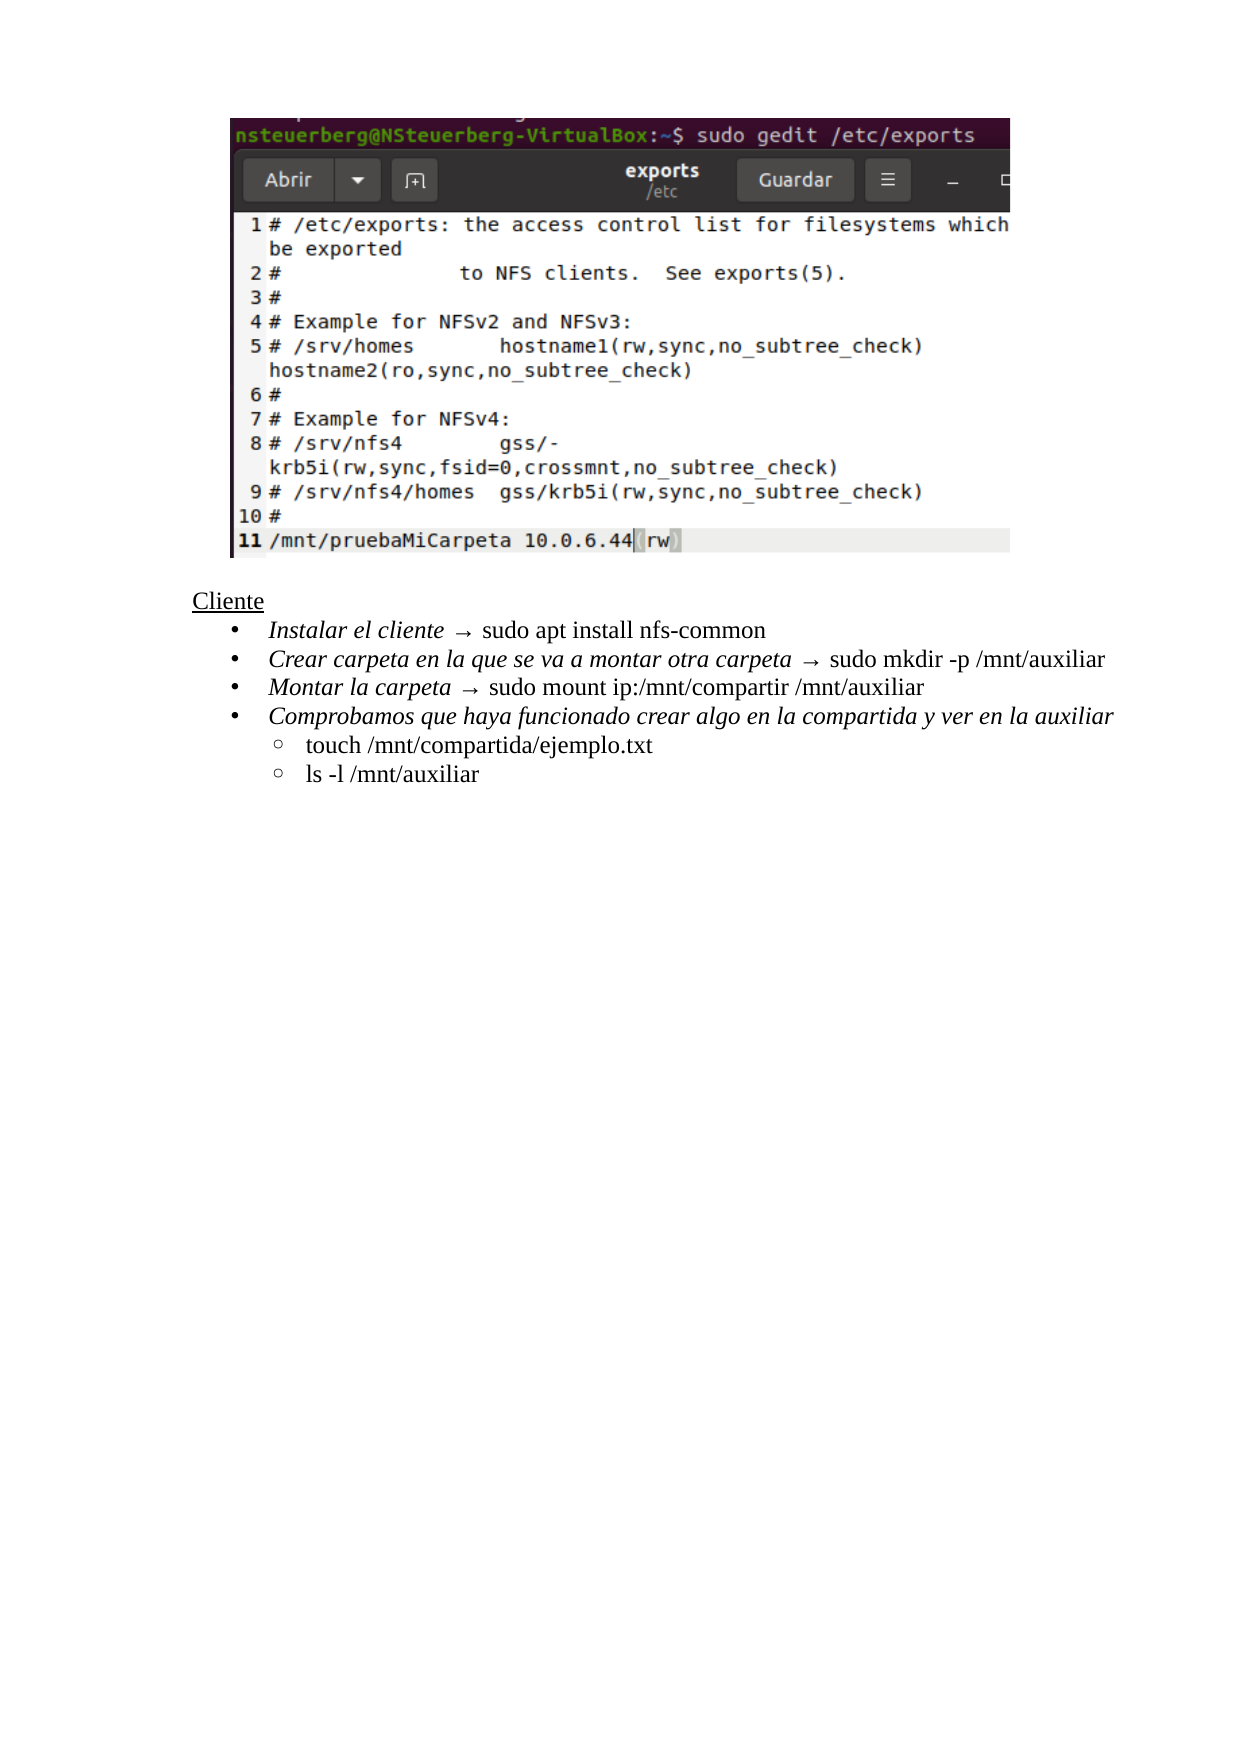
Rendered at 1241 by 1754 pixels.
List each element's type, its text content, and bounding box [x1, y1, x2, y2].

list Instalar el cliente → sudo apt install nfs-common [231, 615, 1122, 644]
list Comprobamos que haya funcionado crear algo en la compartida y ver en la auxiliar [231, 701, 1122, 730]
list Montar la carpeta → sudo mount ip:/mnt/compartir /mnt/auxiliar [231, 672, 1122, 701]
list Crear carpeta en la que se va a montar otra carpeta → sudo mkdir -p /mnt/auxiliar [231, 644, 1122, 672]
text Cliente [118, 586, 1122, 615]
list ls -l /mnt/auxiliar [268, 759, 1122, 787]
list touch /mnt/compartida/ejemplo.txt [268, 730, 1122, 759]
picture [230, 118, 1011, 558]
